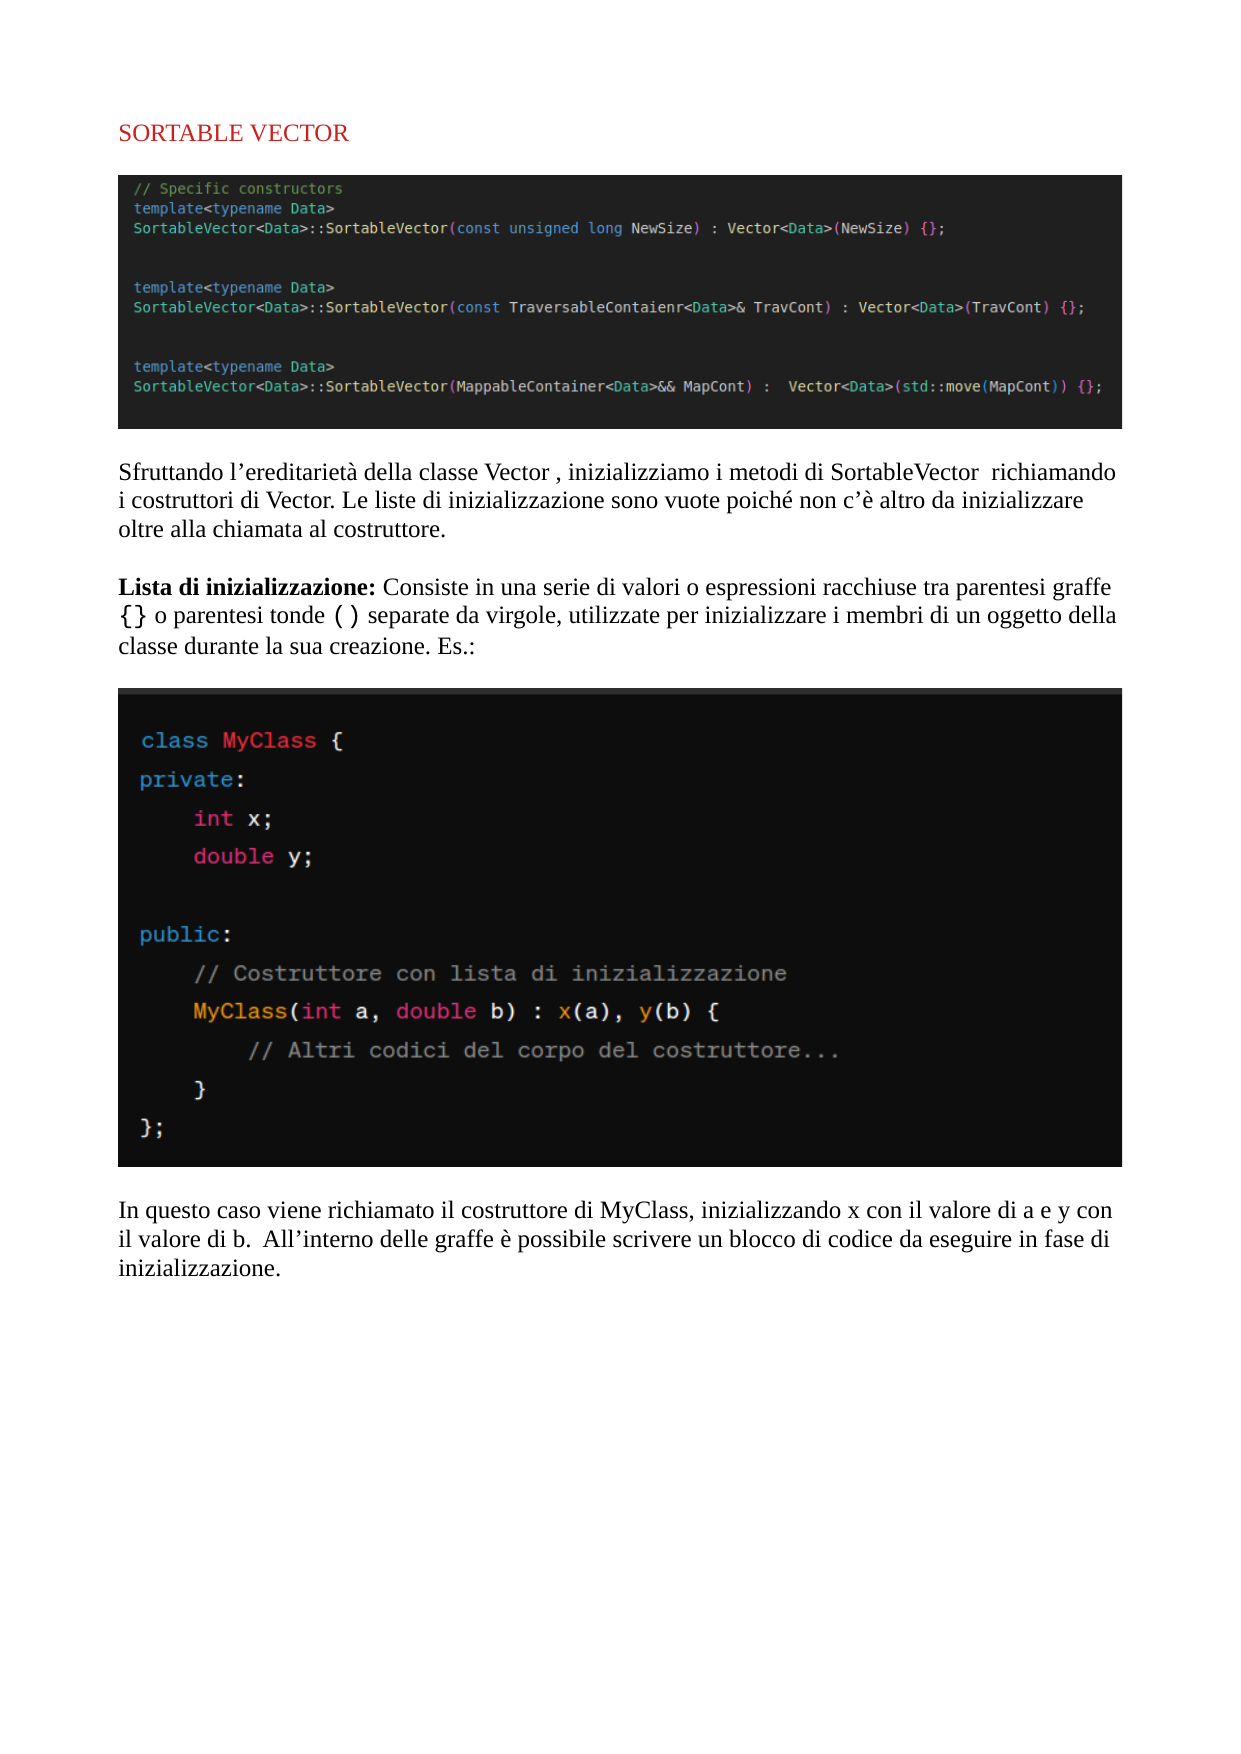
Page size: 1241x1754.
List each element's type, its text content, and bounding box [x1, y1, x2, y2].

picture [118, 688, 1123, 1167]
text In questo caso viene richiamato il costruttore di MyClass, inizializzando x con il valore di a e y con il valore di b. All’interno delle graffe è possibile scrivere un blocco di codice da eseguire in fase di inizializzazione. [118, 1196, 1122, 1282]
text SORTABLE VECTOR [118, 118, 1122, 147]
text Lista di inizializzazione: Consiste in una serie di valori o espressioni racchiuse tra parentesi graffe {} o parentesi tonde () separate da virgole, utilizzate per inizializzare i membri di un oggetto della classe durante la sua creazione. Es.: [118, 572, 1122, 660]
text Sfruttando l’ereditarietà della classe Vector , inizializziamo i metodi di SortableVector richiamando i costruttori di Vector. Le liste di inizializzazione sono vuote poiché non c’è altro da inizializzare oltre alla chiamata al costruttore. [118, 457, 1122, 543]
picture [118, 175, 1123, 429]
